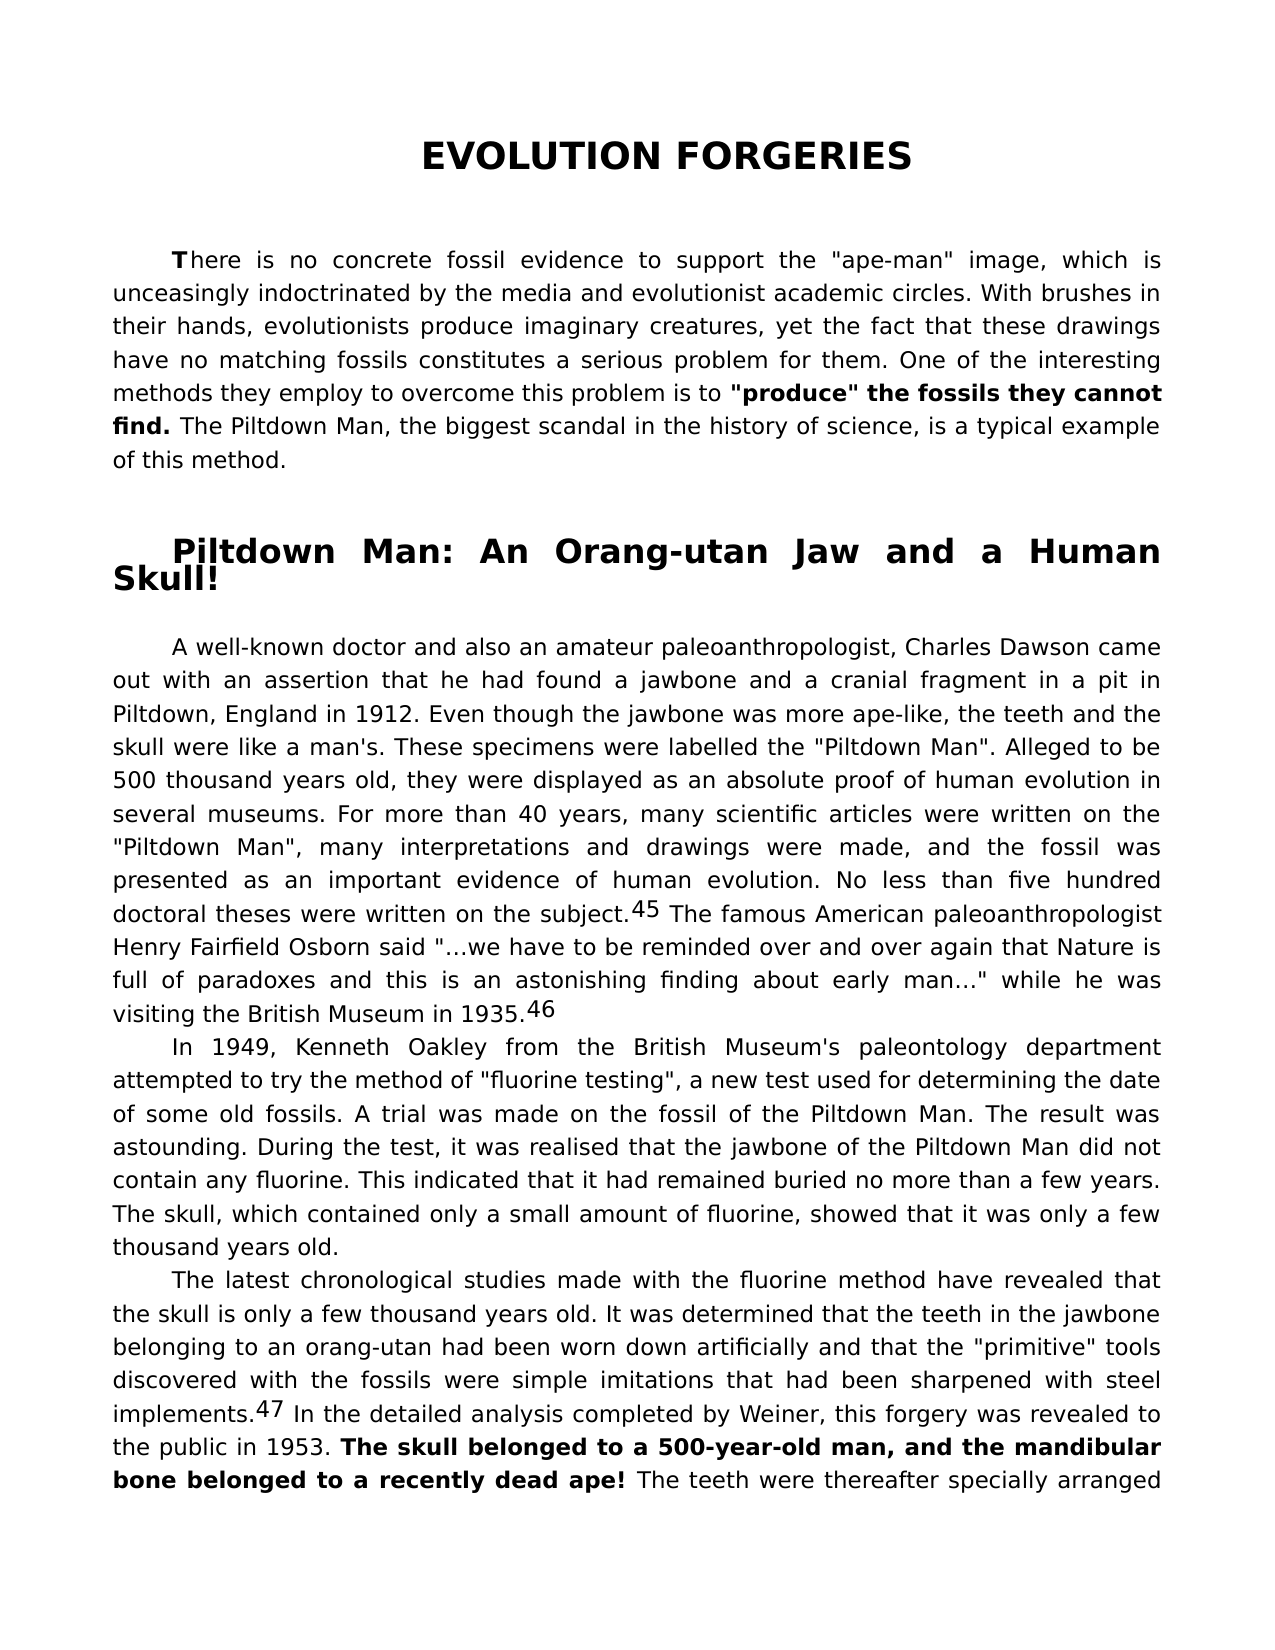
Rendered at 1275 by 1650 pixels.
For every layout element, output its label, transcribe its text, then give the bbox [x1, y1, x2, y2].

text In 1949, Kenneth Oakley from the British Museum's paleontology department attempted to try the method of "fluorine testing", a new test used for determining the date of some old fossils. A trial was made on the fossil of the Piltdown Man. The result was astounding. During the test, it was realised that the jawbone of the Piltdown Man did not contain any fluorine. This indicated that it had remained buried no more than a few years. The skull, which contained only a small amount of fluorine, showed that it was only a few thousand years old. [112, 1029, 1162, 1262]
text The latest chronological studies made with the fluorine method have revealed that the skull is only a few thousand years old. It was determined that the teeth in the jawbone belonging to an orang-utan had been worn down artificially and that the "primitive" tools discovered with the fossils were simple imitations that had been sharpened with steel implements.47 In the detailed analysis completed by Weiner, this forgery was revealed to the public in 1953. The skull belonged to a 500-year-old man, and the mandibular bone belonged to a recently dead ape! The teeth were thereafter specially arranged [112, 1262, 1162, 1496]
text EVOLUTION FORGERIES [112, 148, 1162, 175]
text A well-known doctor and also an amateur paleoanthropologist, Charles Dawson came out with an assertion that he had found a jawbone and a cranial fragment in a pit in Piltdown, England in 1912. Even though the jawbone was more ape-like, the teeth and the skull were like a man's. These specimens were labelled the "Piltdown Man". Alleged to be 500 thousand years old, they were displayed as an absolute proof of human evolution in several museums. For more than 40 years, many scientific articles were written on the "Piltdown Man", many interpretations and drawings were made, and the fossil was presented as an important evidence of human evolution. No less than five hundred doctoral theses were written on the subject.45 The famous American paleoanthropologist Henry Fairfield Osborn said "…we have to be reminded over and over again that Nature is full of paradoxes and this is an astonishing finding about early man…" while he was visiting the British Museum in 1935.46 [112, 629, 1162, 1029]
text There is no concrete fossil evidence to support the "ape-man" image, which is unceasingly indoctrinated by the media and evolutionist academic circles. With brushes in their hands, evolutionists produce imaginary creatures, yet the fact that these drawings have no matching fossils constitutes a serious problem for them. One of the interesting methods they employ to overcome this problem is to "produce" the fossils they cannot find. The Piltdown Man, the biggest scandal in the history of science, is a typical example of this method. [112, 241, 1162, 475]
text Piltdown Man: An Orang-utan Jaw and a Human Skull! [112, 541, 1162, 596]
